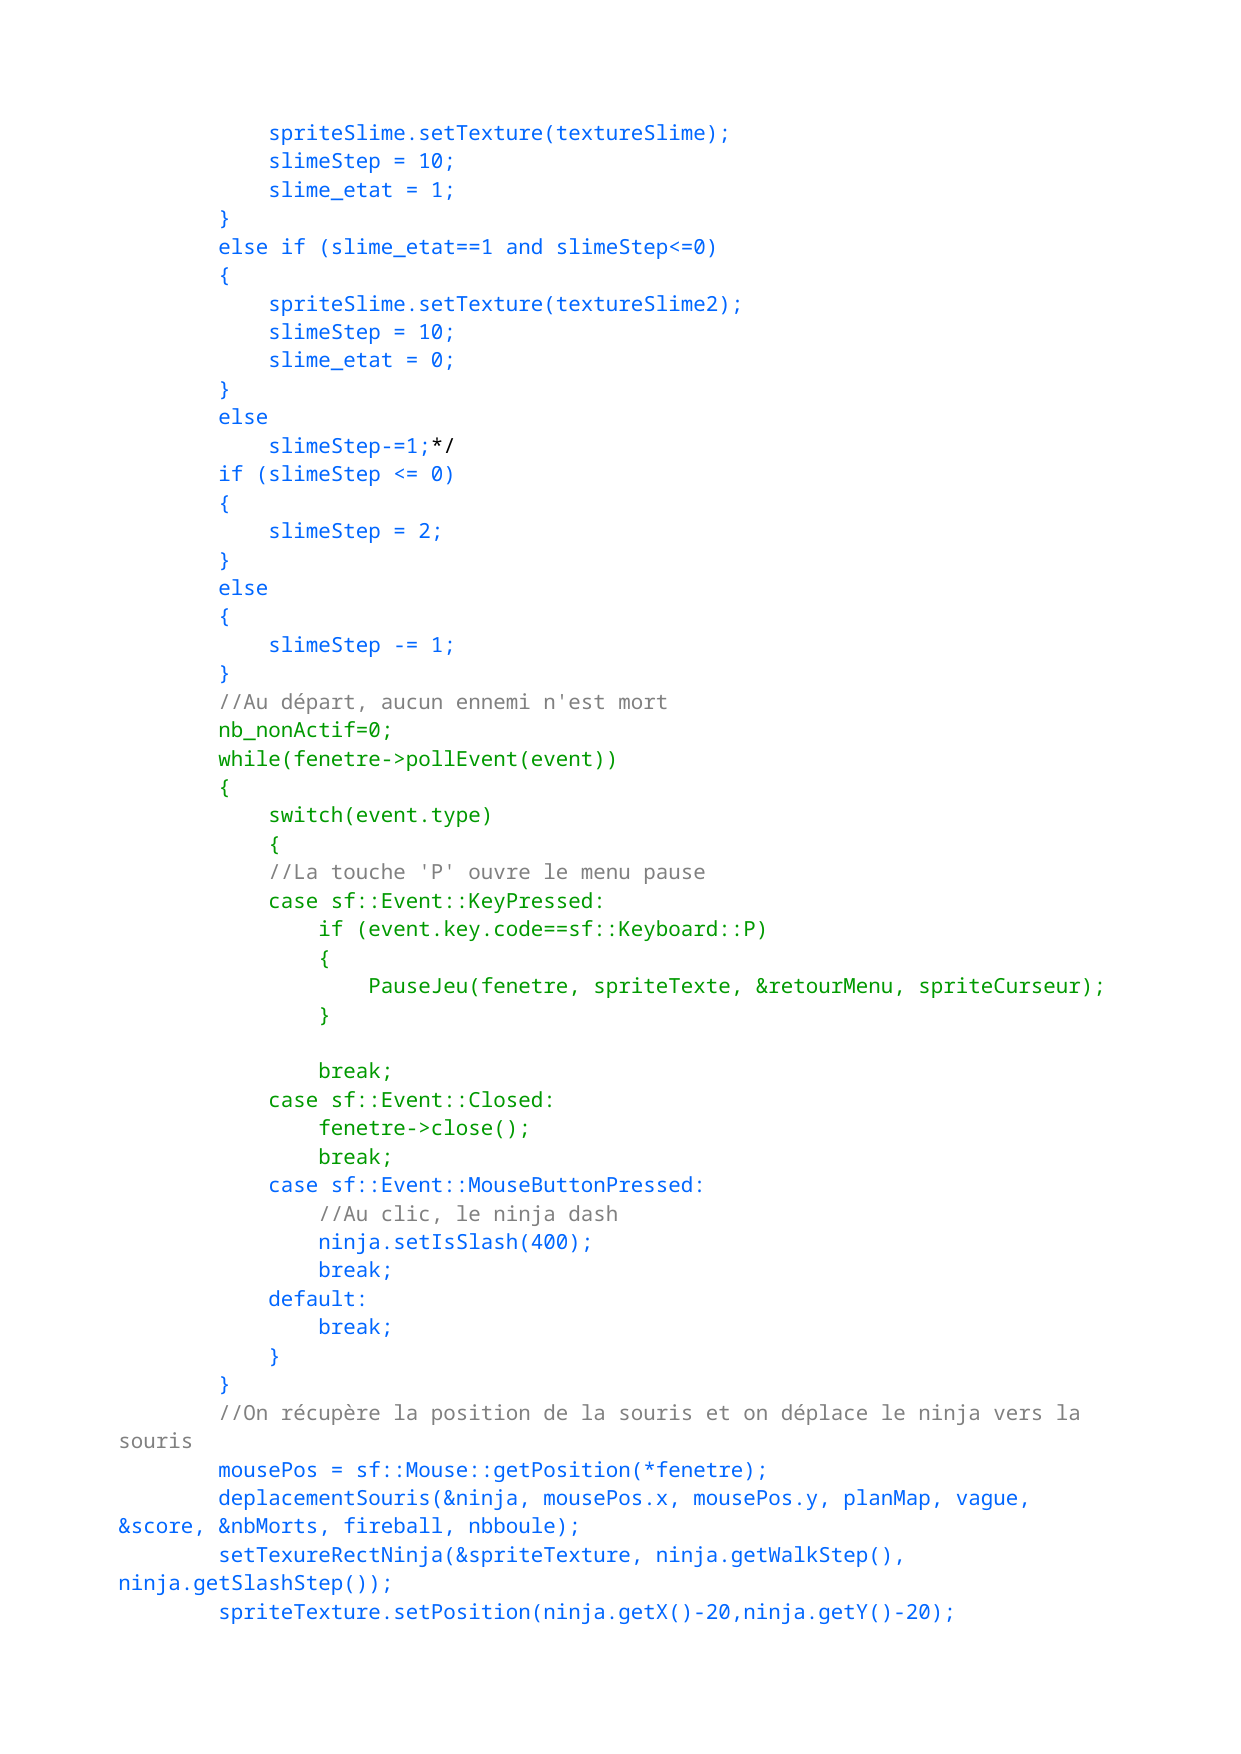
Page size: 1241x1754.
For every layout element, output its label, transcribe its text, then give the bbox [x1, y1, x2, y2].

text slimeStep = 10; [118, 317, 1122, 346]
text default: [118, 1284, 1122, 1312]
text break; [118, 1256, 1122, 1284]
text { [118, 260, 1122, 289]
text fenetre->close(); [118, 1113, 1122, 1142]
text slime_etat = 1; [118, 175, 1122, 203]
text ninja.setIsSlash(400); [118, 1227, 1122, 1256]
text //Au départ, aucun ennemi n'est mort [118, 687, 1122, 715]
text slimeStep = 2; [118, 516, 1122, 545]
text if (event.key.code==sf::Keyboard::P) [118, 914, 1122, 943]
text slimeStep = 10; [118, 147, 1122, 175]
text case sf::Event::Closed: [118, 1085, 1122, 1113]
text PauseJeu(fenetre, spriteTexte, &retourMenu, spriteCurseur); [118, 971, 1122, 1000]
text else [118, 402, 1122, 431]
text { [118, 602, 1122, 630]
text { [118, 772, 1122, 801]
text //Au clic, le ninja dash [118, 1199, 1122, 1227]
text nb_nonActif=0; [118, 715, 1122, 744]
text case sf::Event::KeyPressed: [118, 886, 1122, 914]
text slimeStep-=1;*/ [118, 431, 1122, 459]
text mousePos = sf::Mouse::getPosition(*fenetre); [118, 1455, 1122, 1483]
text } [118, 545, 1122, 573]
text slimeStep -= 1; [118, 630, 1122, 658]
text } [118, 658, 1122, 687]
text case sf::Event::MouseButtonPressed: [118, 1170, 1122, 1199]
text while(fenetre->pollEvent(event)) [118, 744, 1122, 772]
text } [118, 203, 1122, 232]
text { [118, 943, 1122, 971]
text if (slimeStep <= 0) [118, 459, 1122, 488]
text else [118, 573, 1122, 602]
text } [118, 1369, 1122, 1398]
text break; [118, 1312, 1122, 1341]
text } [118, 1341, 1122, 1369]
text { [118, 829, 1122, 857]
text //La touche 'P' ouvre le menu pause [118, 857, 1122, 886]
text spriteSlime.setTexture(textureSlime); [118, 118, 1122, 147]
text } [118, 374, 1122, 402]
text spriteTexture.setPosition(ninja.getX()-20,ninja.getY()-20); [118, 1597, 1122, 1625]
text else if (slime_etat==1 and slimeStep<=0) [118, 232, 1122, 260]
text deplacementSouris(&ninja, mousePos.x, mousePos.y, planMap, vague, &score, &nbMorts, fireball, nbboule); [118, 1483, 1122, 1540]
text break; [118, 1142, 1122, 1170]
text setTexureRectNinja(&spriteTexture, ninja.getWalkStep(), ninja.getSlashStep()); [118, 1540, 1122, 1597]
text slime_etat = 0; [118, 346, 1122, 374]
text } [118, 1000, 1122, 1028]
text //On récupère la position de la souris et on déplace le ninja vers la souris [118, 1398, 1122, 1455]
text break; [118, 1057, 1122, 1085]
text spriteSlime.setTexture(textureSlime2); [118, 289, 1122, 317]
text switch(event.type) [118, 801, 1122, 829]
text { [118, 488, 1122, 516]
